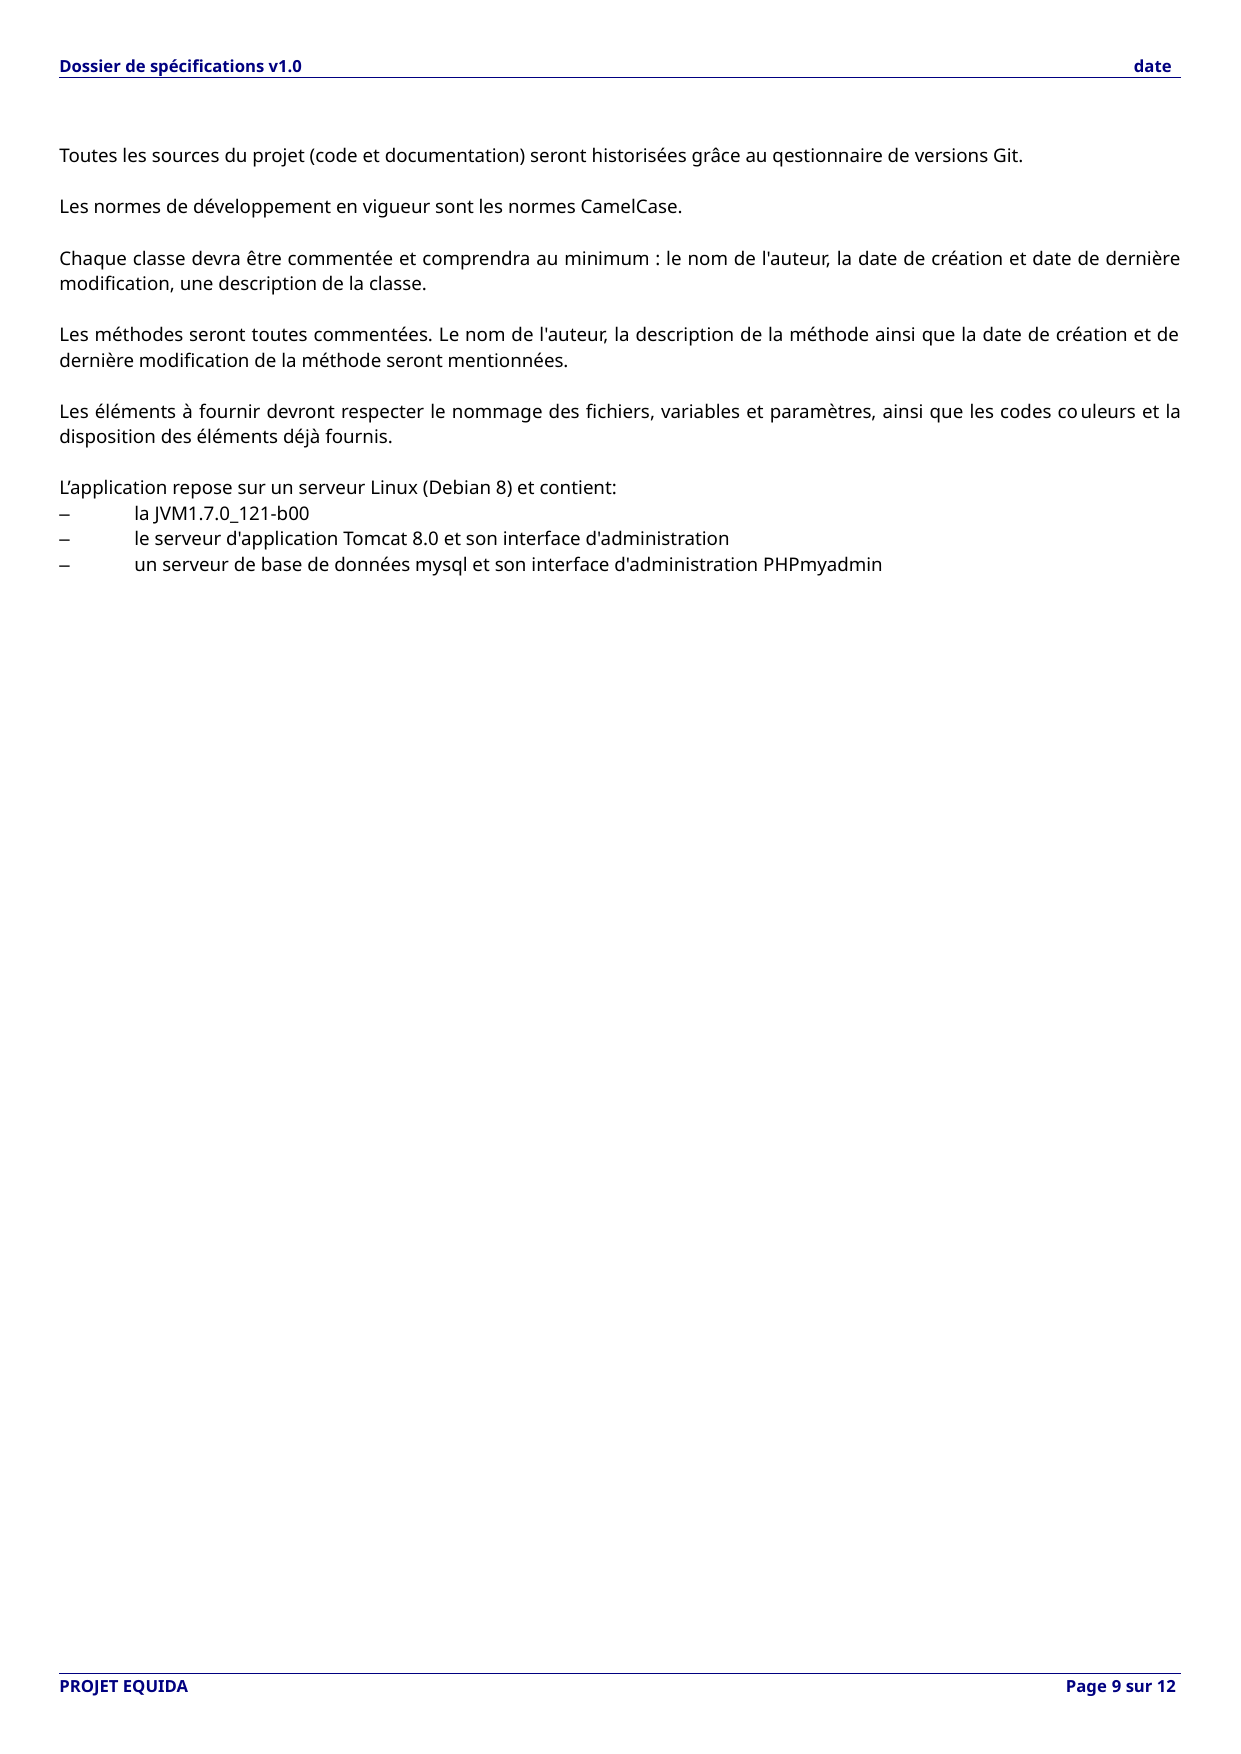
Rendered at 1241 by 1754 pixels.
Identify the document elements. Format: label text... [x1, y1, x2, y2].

list un serveur de base de données mysql et son interface d'administration PHPmyadmin [59, 551, 1181, 577]
text L’application repose sur un serveur Linux (Debian 8) et contient: [59, 474, 1181, 500]
text Chaque classe devra être commentée et comprendra au minimum : le nom de l'auteur, la date de création et date de dernière modification, une description de la classe. [59, 245, 1181, 296]
text Les méthodes seront toutes commentées. Le nom de l'auteur, la description de la méthode ainsi que la date de création et de dernière modification de la méthode seront mentionnées. [59, 321, 1181, 372]
text Les normes de développement en vigueur sont les normes CamelCase. [59, 194, 1181, 219]
text Les éléments à fournir devront respecter le nommage des fichiers, variables et paramètres, ainsi que les codes couleurs et la disposition des éléments déjà fournis. [59, 398, 1181, 449]
text Toutes les sources du projet (code et documentation) seront historisées grâce au qestionnaire de versions Git. [59, 143, 1181, 168]
list la JVM1.7.0_121-b00 [59, 500, 1181, 526]
list le serveur d'application Tomcat 8.0 et son interface d'administration [59, 526, 1181, 551]
